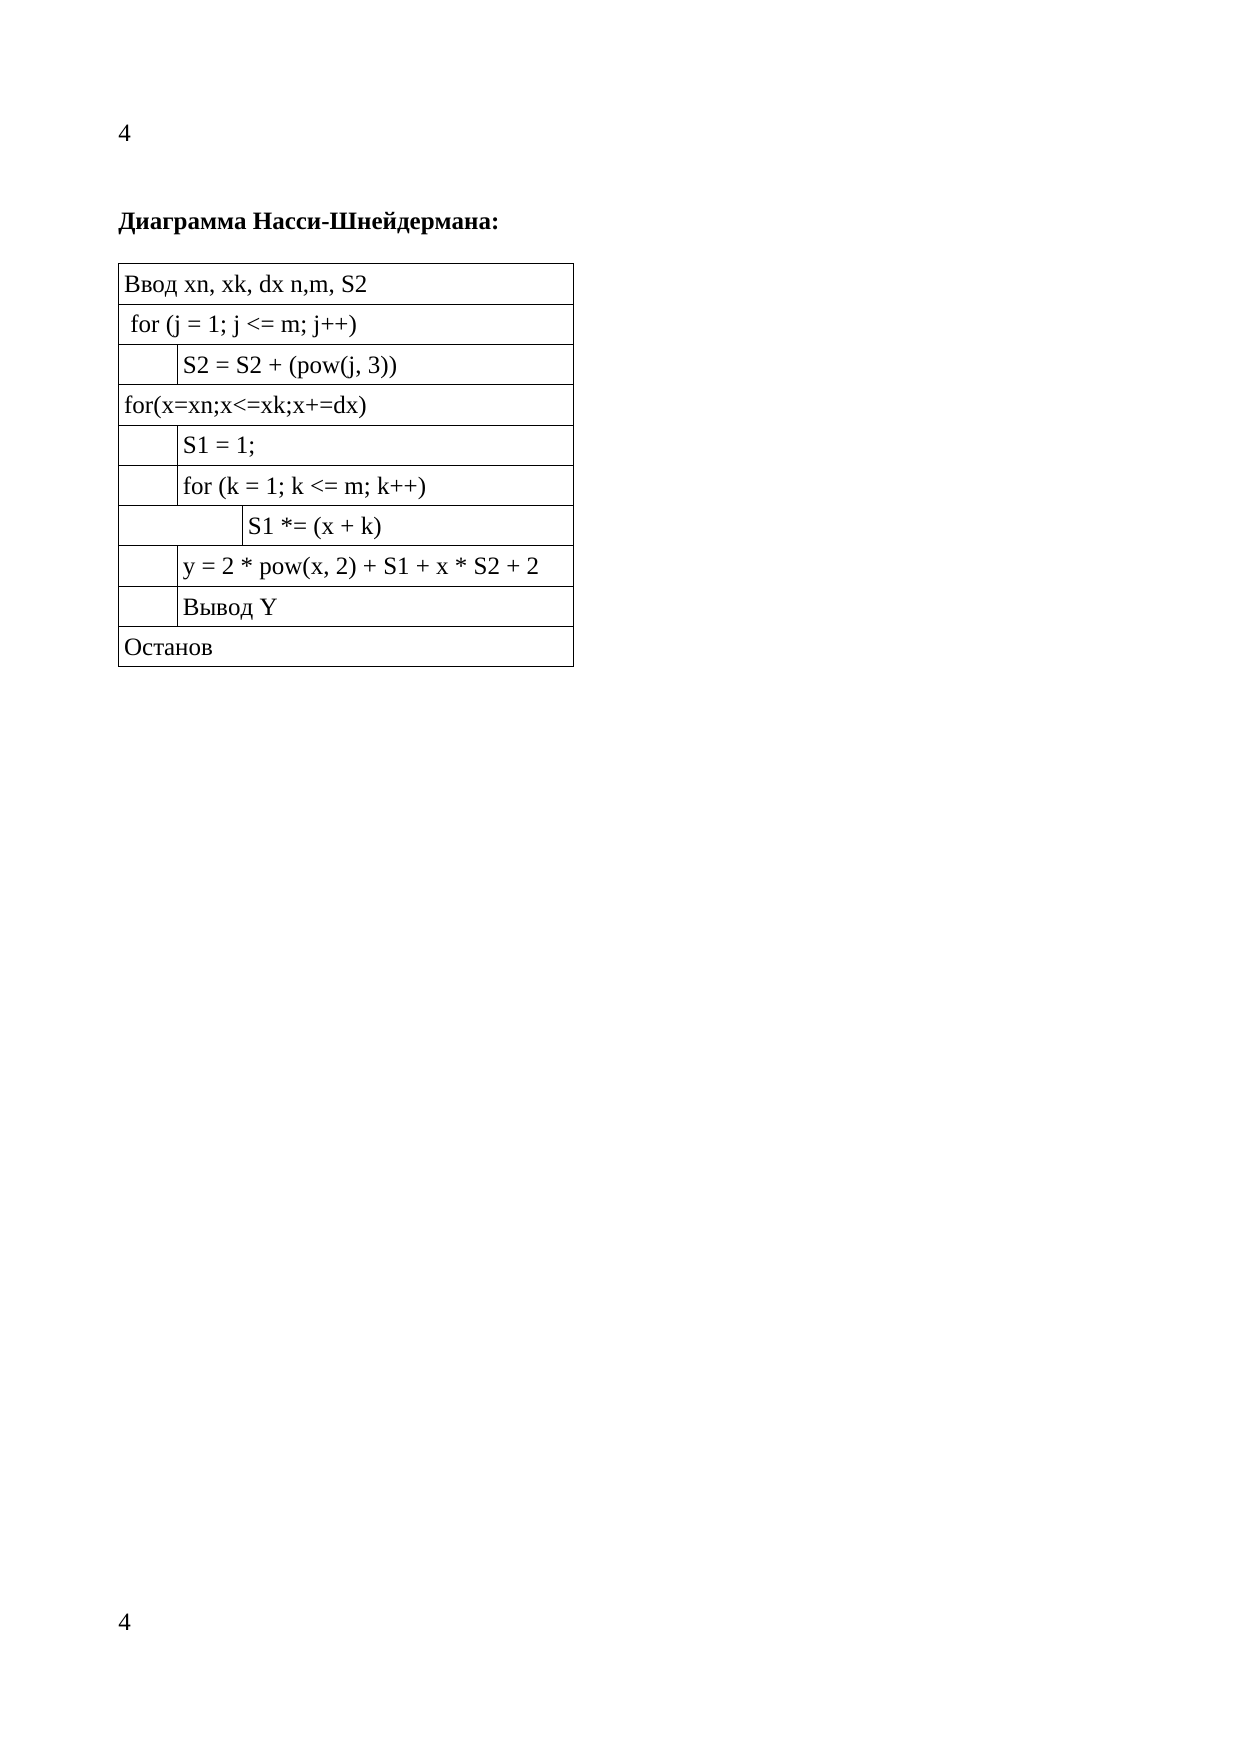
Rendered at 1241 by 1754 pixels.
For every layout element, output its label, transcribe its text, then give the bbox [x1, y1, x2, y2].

table_cell S1 *= (x + k) [243, 506, 573, 545]
table_cell [119, 506, 242, 545]
text Диаграмма Насси-Шнейдермана: [118, 206, 1122, 234]
table_cell for(x=xn;x<=xk;x+=dx) [119, 385, 573, 425]
table_cell Вывод Y [178, 587, 573, 626]
table_cell y = 2 * pow(x, 2) + S1 + x * S2 + 2 [178, 546, 573, 586]
table_cell for (j = 1; j <= m; j++) [119, 305, 573, 344]
table_cell [119, 345, 177, 384]
table_cell S1 = 1; [178, 426, 573, 465]
table_cell S2 = S2 + (pow(j, 3)) [178, 345, 573, 384]
table_cell [119, 587, 177, 626]
table_cell [119, 426, 177, 465]
table_cell [119, 546, 177, 586]
table_header Ввод xn, xk, dx n,m, S2 [119, 264, 573, 304]
table_cell [119, 466, 177, 505]
table_cell Останов [119, 627, 573, 666]
table_cell for (k = 1; k <= m; k++) [178, 466, 573, 505]
